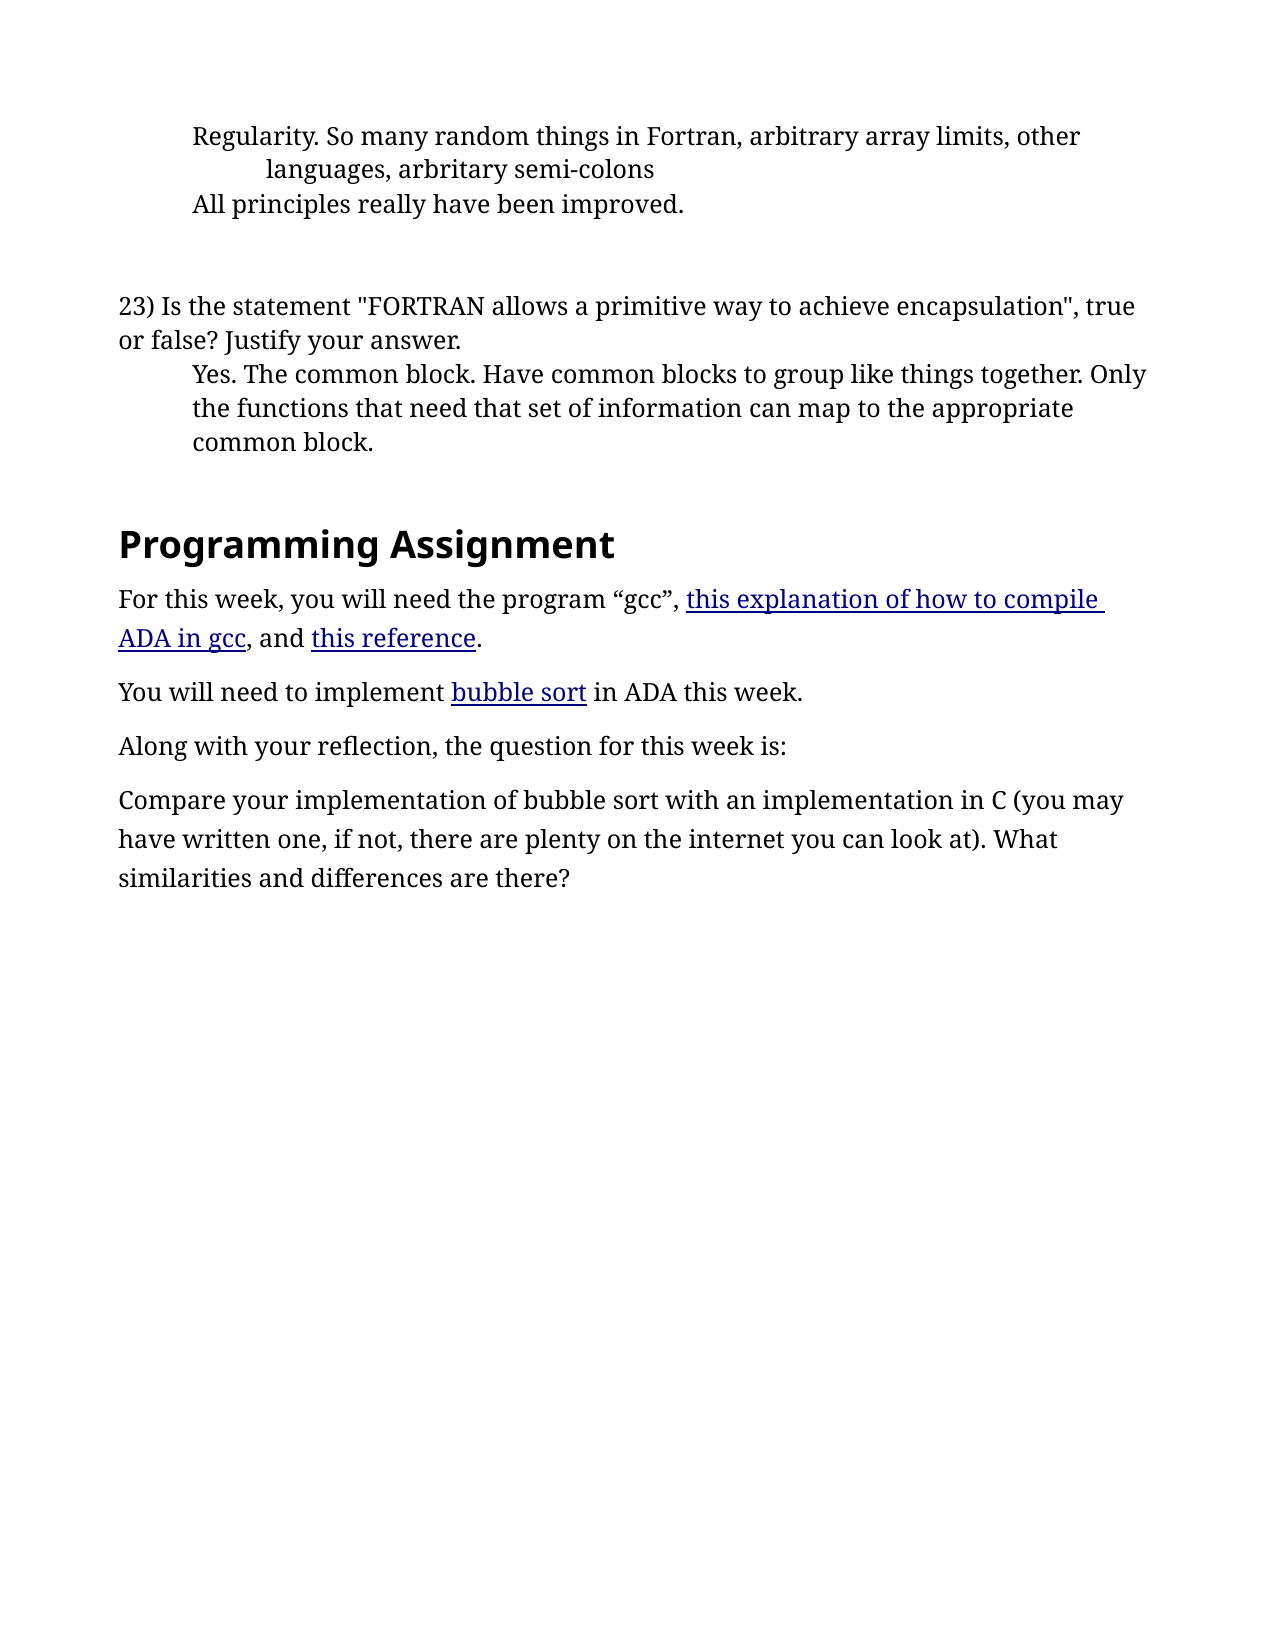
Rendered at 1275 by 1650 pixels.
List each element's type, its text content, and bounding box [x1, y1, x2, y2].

text Yes. The common block. Have common blocks to group like things together. Only the functions that need that set of information can map to the appropriate common block. [118, 357, 1157, 459]
subtitle Programming Assignment [118, 518, 1157, 569]
text 23) Is the statement "FORTRAN allows a primitive way to achieve encapsulation", true or false? Justify your answer. [118, 288, 1157, 357]
text All principles really have been improved. [118, 186, 1157, 220]
text Regularity. So many random things in Fortran, arbitrary array limits, other languages, arbritary semi-colons [118, 118, 1157, 186]
text You will need to implement bubble sort in ADA this week. [118, 675, 1157, 709]
text For this week, you will need the program “gcc”, this explanation of how to compile ADA in gcc, and this reference. [118, 582, 1157, 655]
text Along with your reflection, the question for this week is: [118, 729, 1157, 763]
text Compare your implementation of bubble sort with an implementation in C (you may have written one, if not, there are plenty on the internet you can look at). What similarities and differences are there? [118, 782, 1157, 895]
